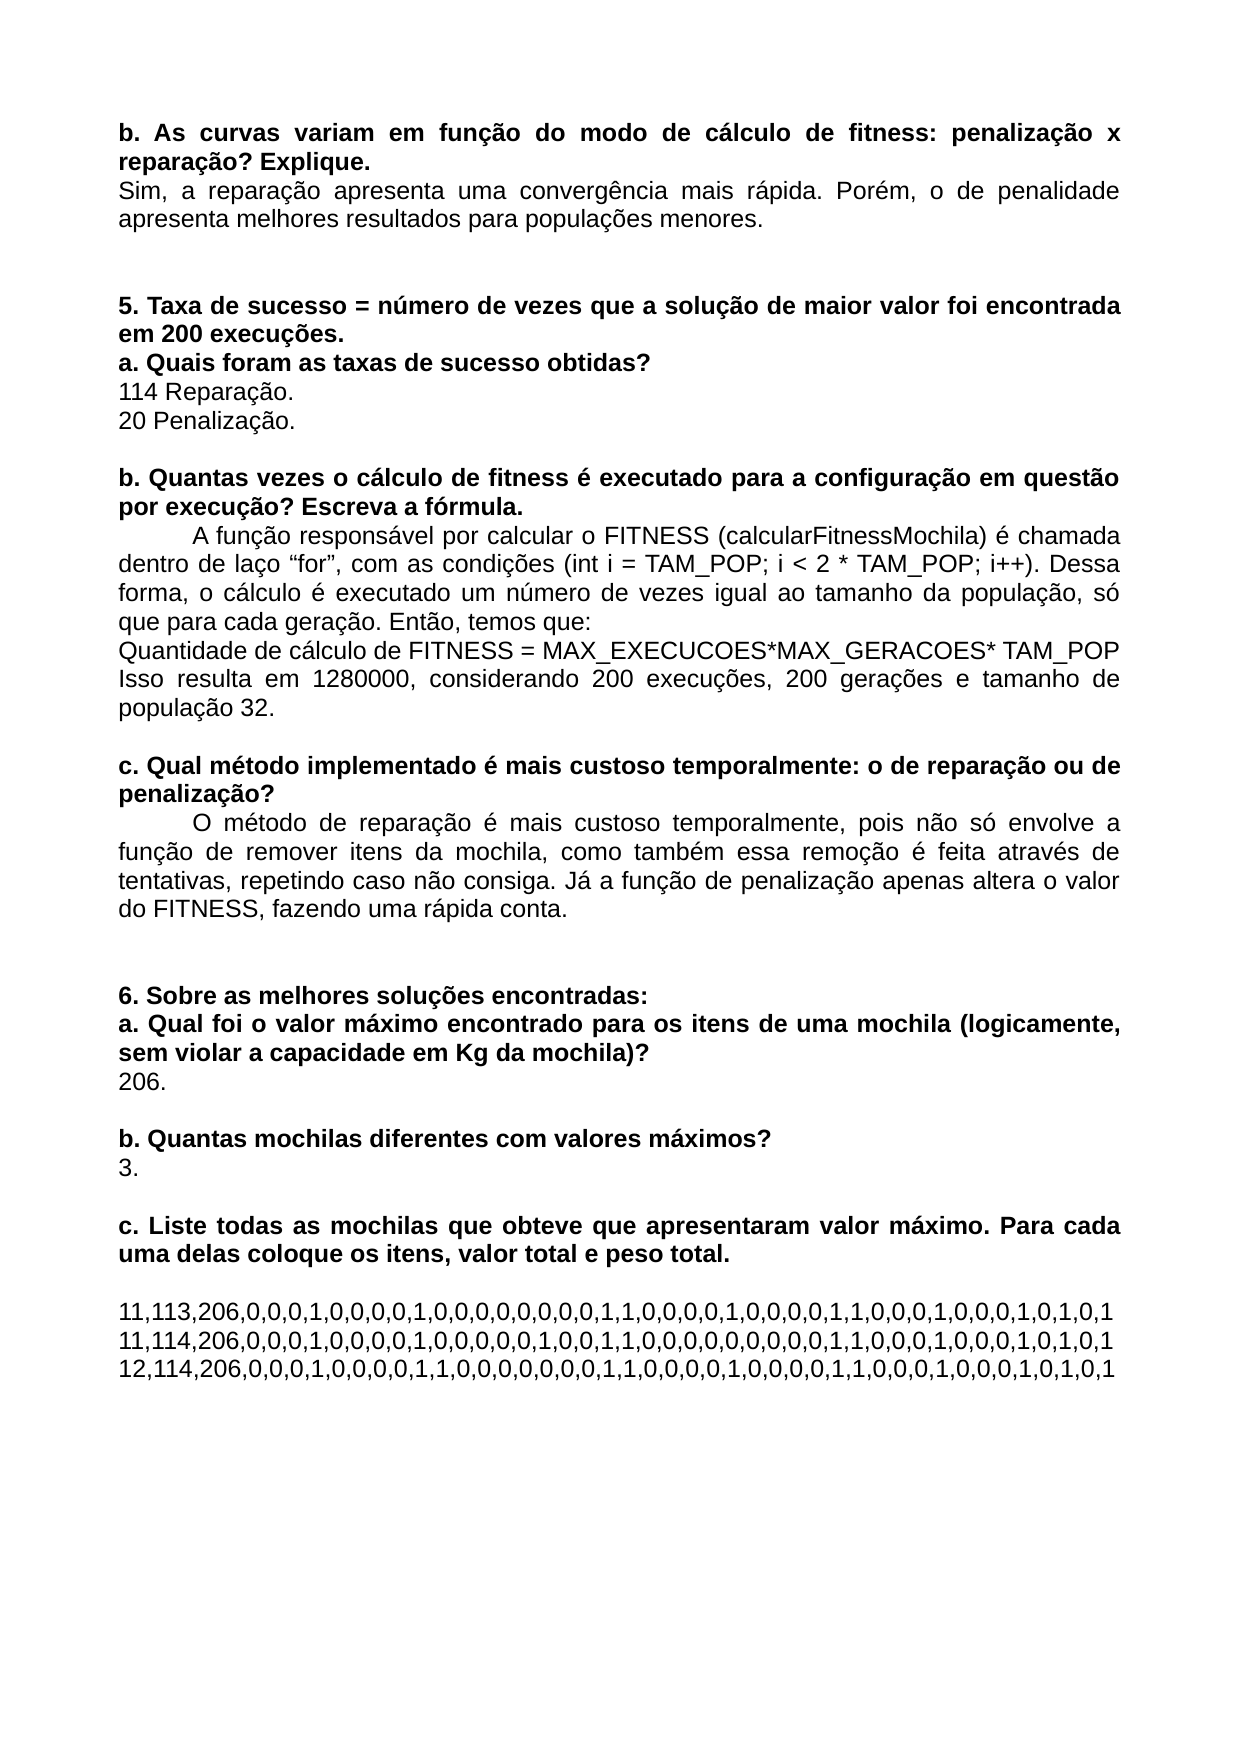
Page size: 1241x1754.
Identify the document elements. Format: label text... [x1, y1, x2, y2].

text Isso resulta em 1280000, considerando 200 execuções, 200 gerações e tamanho de população 32. [118, 664, 1122, 722]
text a. Qual foi o valor máximo encontrado para os itens de uma mochila (logicamente, sem violar a capacidade em Kg da mochila)? [118, 1009, 1122, 1067]
text O método de reparação é mais custoso temporalmente, pois não só envolve a função de remover itens da mochila, como também essa remoção é feita através de tentativas, repetindo caso não consiga. Já a função de penalização apenas altera o valor do FITNESS, fazendo uma rápida conta. [118, 808, 1122, 923]
text b. Quantas mochilas diferentes com valores máximos? [118, 1124, 1122, 1153]
text c. Liste todas as mochilas que obteve que apresentaram valor máximo. Para cada uma delas coloque os itens, valor total e peso total. [118, 1211, 1122, 1268]
text b. Quantas vezes o cálculo de fitness é executado para a configuração em questão por execução? Escreva a fórmula. [118, 463, 1122, 521]
text Sim, a reparação apresenta uma convergência mais rápida. Porém, o de penalidade apresenta melhores resultados para populações menores. [118, 176, 1122, 233]
text Quantidade de cálculo de FITNESS = MAX_EXECUCOES*MAX_GERACOES* TAM_POP [118, 636, 1122, 664]
text 3. [118, 1153, 1122, 1182]
text 114 Reparação. [118, 377, 1122, 406]
text 12,114,206,0,0,0,1,0,0,0,0,1,1,0,0,0,0,0,0,0,1,1,0,0,0,0,1,0,0,0,0,1,1,0,0,0,1,0,0,0,1,0,1,0,1 [118, 1354, 1122, 1383]
text b. As curvas variam em função do modo de cálculo de fitness: penalização x reparação? Explique. [118, 118, 1122, 176]
text 6. Sobre as melhores soluções encontradas: [118, 981, 1122, 1009]
text 11,114,206,0,0,0,1,0,0,0,0,1,0,0,0,0,0,1,0,0,1,1,0,0,0,0,0,0,0,0,0,1,1,0,0,0,1,0,0,0,1,0,1,0,1 [118, 1326, 1122, 1354]
text 11,113,206,0,0,0,1,0,0,0,0,1,0,0,0,0,0,0,0,0,1,1,0,0,0,0,1,0,0,0,0,1,1,0,0,0,1,0,0,0,1,0,1,0,1 [118, 1297, 1122, 1326]
text c. Qual método implementado é mais custoso temporalmente: o de reparação ou de penalização? [118, 751, 1122, 808]
text 5. Taxa de sucesso = número de vezes que a solução de maior valor foi encontrada em 200 execuções. [118, 291, 1122, 348]
text 206. [118, 1067, 1122, 1096]
text A função responsável por calcular o FITNESS (calcularFitnessMochila) é chamada dentro de laço “for”, com as condições (int i = TAM_POP; i < 2 * TAM_POP; i++). Dessa forma, o cálculo é executado um número de vezes igual ao tamanho da população, só que para cada geração. Então, temos que: [118, 521, 1122, 636]
text a. Quais foram as taxas de sucesso obtidas? [118, 348, 1122, 377]
text 20 Penalização. [118, 406, 1122, 434]
